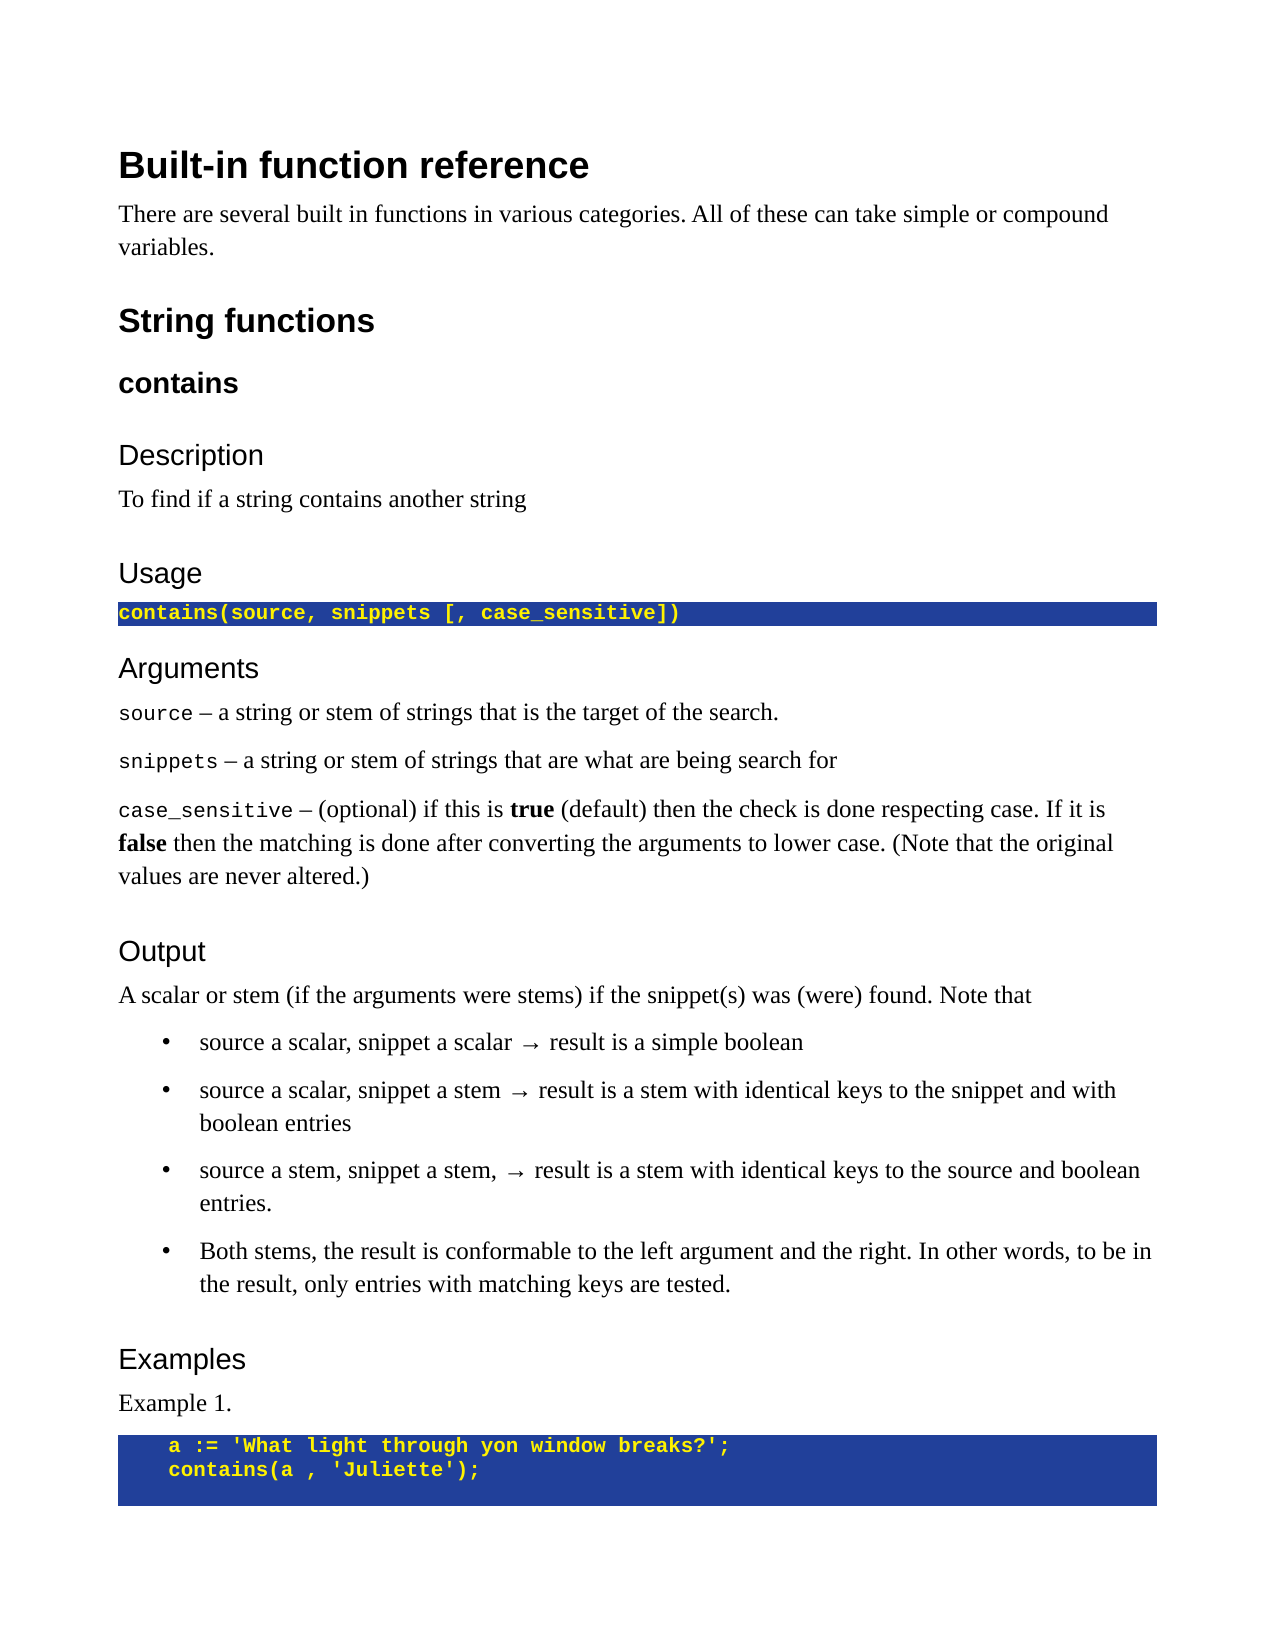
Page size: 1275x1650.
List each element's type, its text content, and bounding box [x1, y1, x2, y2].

subtitle String functions [118, 301, 1157, 339]
text snippets – a string or stem of strings that are what are being search for [118, 746, 1157, 775]
text contains(a , 'Juliette'); [118, 1459, 1157, 1483]
subtitle contains [118, 366, 1157, 400]
text Example 1. [118, 1388, 1157, 1417]
list source a scalar, snippet a stem → result is a stem with identical keys to the snippet and with boolean entries [162, 1075, 1157, 1137]
text To find if a string contains another string [118, 484, 1157, 512]
text a := 'What light through yon window breaks?'; [118, 1435, 1157, 1459]
list source a stem, snippet a stem, → result is a stem with identical keys to the source and boolean entries. [162, 1156, 1157, 1217]
text source – a string or stem of strings that is the target of the search. [118, 697, 1157, 727]
text contains(source, snippets [, case_sensitive]) [118, 602, 1157, 626]
text A scalar or stem (if the arguments were stems) if the snippet(s) was (were) found. Note that [118, 980, 1157, 1008]
subtitle Description [118, 438, 1157, 471]
subtitle Examples [118, 1342, 1157, 1375]
subtitle Usage [118, 556, 1157, 590]
list source a scalar, snippet a scalar → result is a simple boolean [162, 1027, 1157, 1056]
list Both stems, the result is conformable to the left argument and the right. In other words, to be in the result, only entries with matching keys are tested. [162, 1236, 1157, 1298]
text case_sensitive – (optional) if this is true (default) then the check is done respecting case. If it is false then the matching is done after converting the arguments to lower case. (Note that the original values are never altered.) [118, 794, 1157, 890]
subtitle Arguments [118, 651, 1157, 684]
subtitle Output [118, 934, 1157, 967]
subtitle Built-in function reference [118, 143, 1157, 187]
text There are several built in functions in various categories. All of these can take simple or compound variables. [118, 199, 1157, 261]
